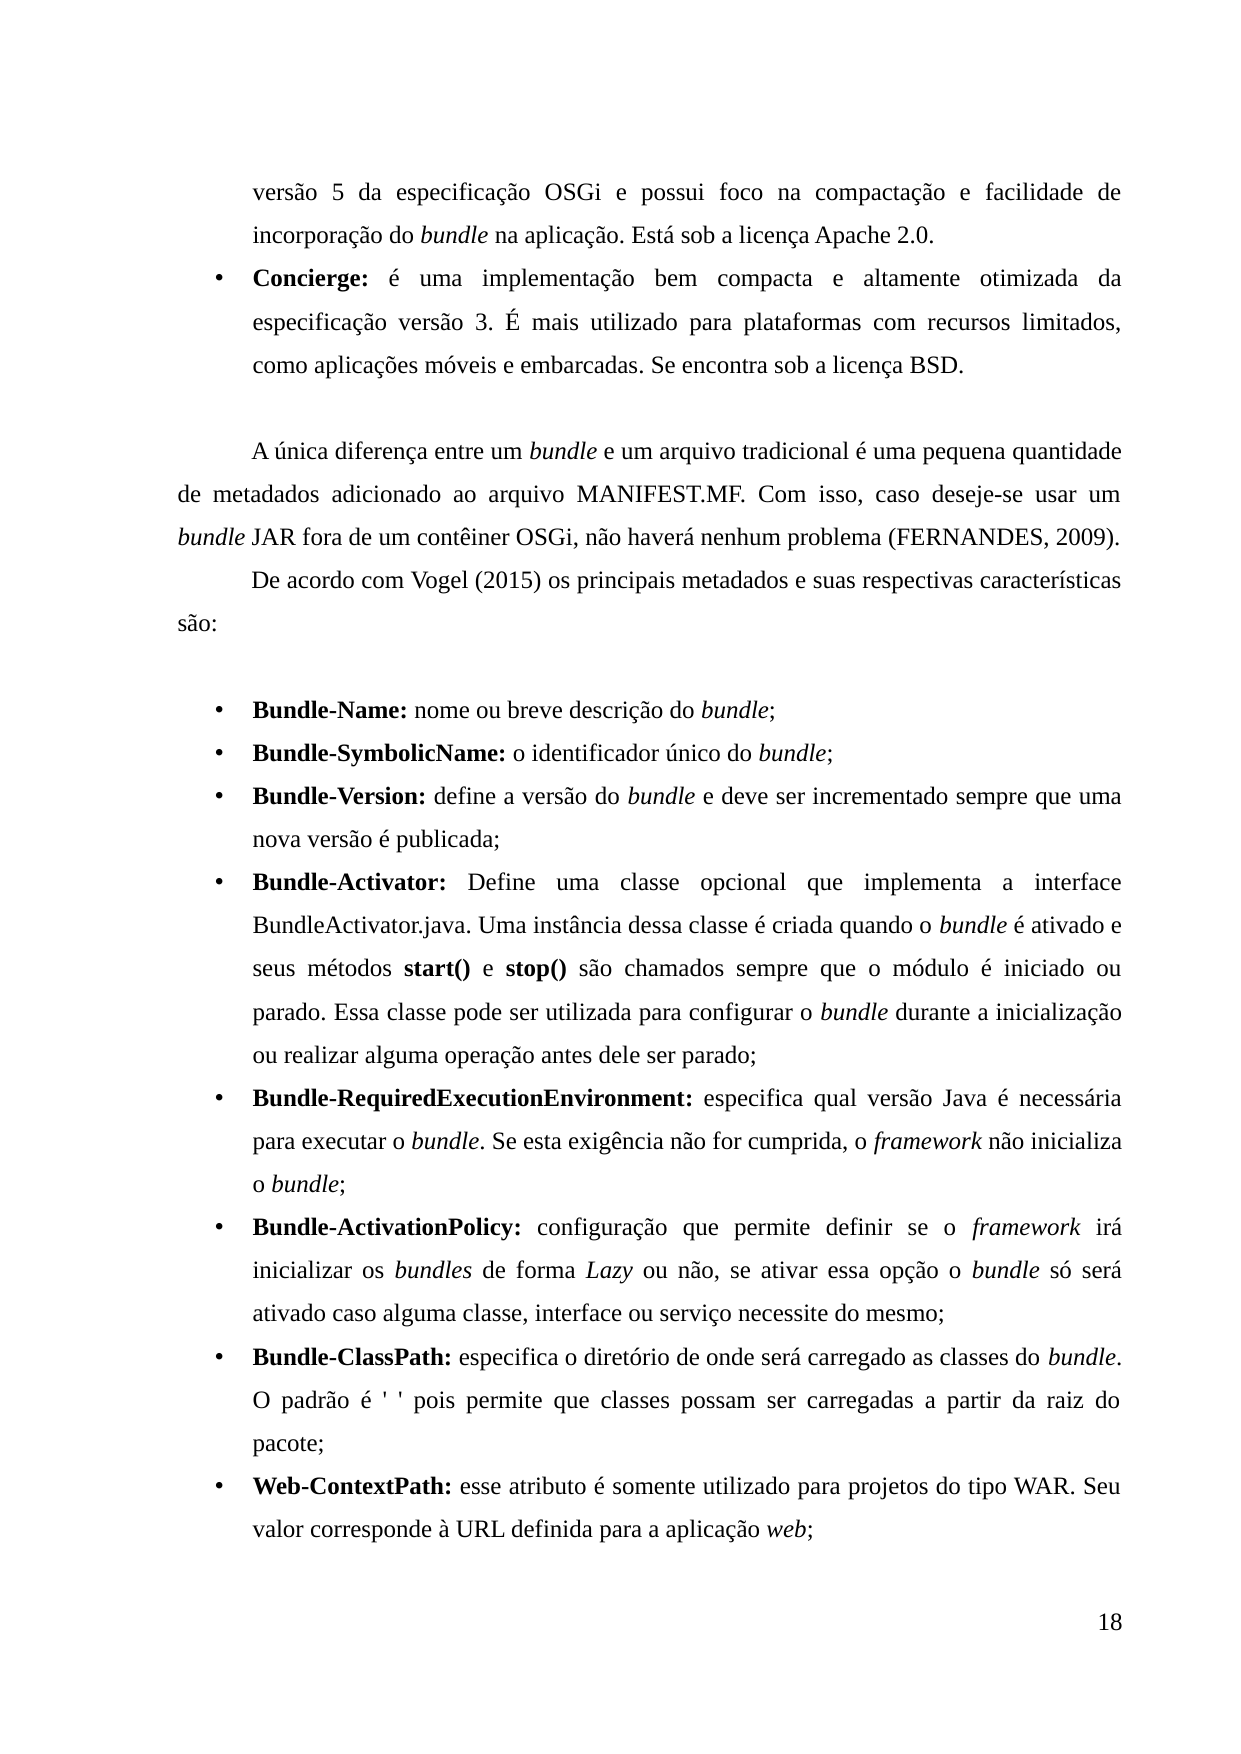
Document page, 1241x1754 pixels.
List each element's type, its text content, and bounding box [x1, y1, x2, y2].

list versão 5 da especificação OSGi e possui foco na compactação e facilidade de incorporação do bundle na aplicação. Está sob a licença Apache 2.0. [215, 177, 1122, 249]
list Bundle-SymbolicName: o identificador único do bundle; [215, 738, 1122, 767]
list Bundle-ClassPath: especifica o diretório de onde será carregado as classes do bundle. O padrão é ' ' pois permite que classes possam ser carregadas a partir da raiz do pacote; [215, 1342, 1122, 1457]
list Bundle-Name: nome ou breve descrição do bundle; [215, 695, 1122, 723]
text A única diferença entre um bundle e um arquivo tradicional é uma pequena quantidade de metadados adicionado ao arquivo MANIFEST.MF. Com isso, caso deseje-se usar um bundle JAR fora de um contêiner OSGi, não haverá nenhum problema (FERNANDES, 2009). [177, 436, 1122, 551]
text De acordo com Vogel (2015) os principais metadados e suas respectivas características são: [177, 565, 1122, 637]
list Concierge: é uma implementação bem compacta e altamente otimizada da especificação versão 3. É mais utilizado para plataformas com recursos limitados, como aplicações móveis e embarcadas. Se encontra sob a licença BSD. [215, 263, 1122, 378]
list Web-ContextPath: esse atributo é somente utilizado para projetos do tipo WAR. Seu valor corresponde à URL definida para a aplicação web; [215, 1471, 1122, 1543]
list Bundle-Version: define a versão do bundle e deve ser incrementado sempre que uma nova versão é publicada; [215, 781, 1122, 853]
list Bundle-RequiredExecutionEnvironment: especifica qual versão Java é necessária para executar o bundle. Se esta exigência não for cumprida, o framework não inicializa o bundle; [215, 1083, 1122, 1198]
list Bundle-Activator: Define uma classe opcional que implementa a interface BundleActivator.java. Uma instância dessa classe é criada quando o bundle é ativado e seus métodos start() e stop() são chamados sempre que o módulo é iniciado ou parado. Essa classe pode ser utilizada para configurar o bundle durante a inicialização ou realizar alguma operação antes dele ser parado; [215, 867, 1122, 1068]
list Bundle-ActivationPolicy: configuração que permite definir se o framework irá inicializar os bundles de forma Lazy ou não, se ativar essa opção o bundle só será ativado caso alguma classe, interface ou serviço necessite do mesmo; [215, 1212, 1122, 1327]
